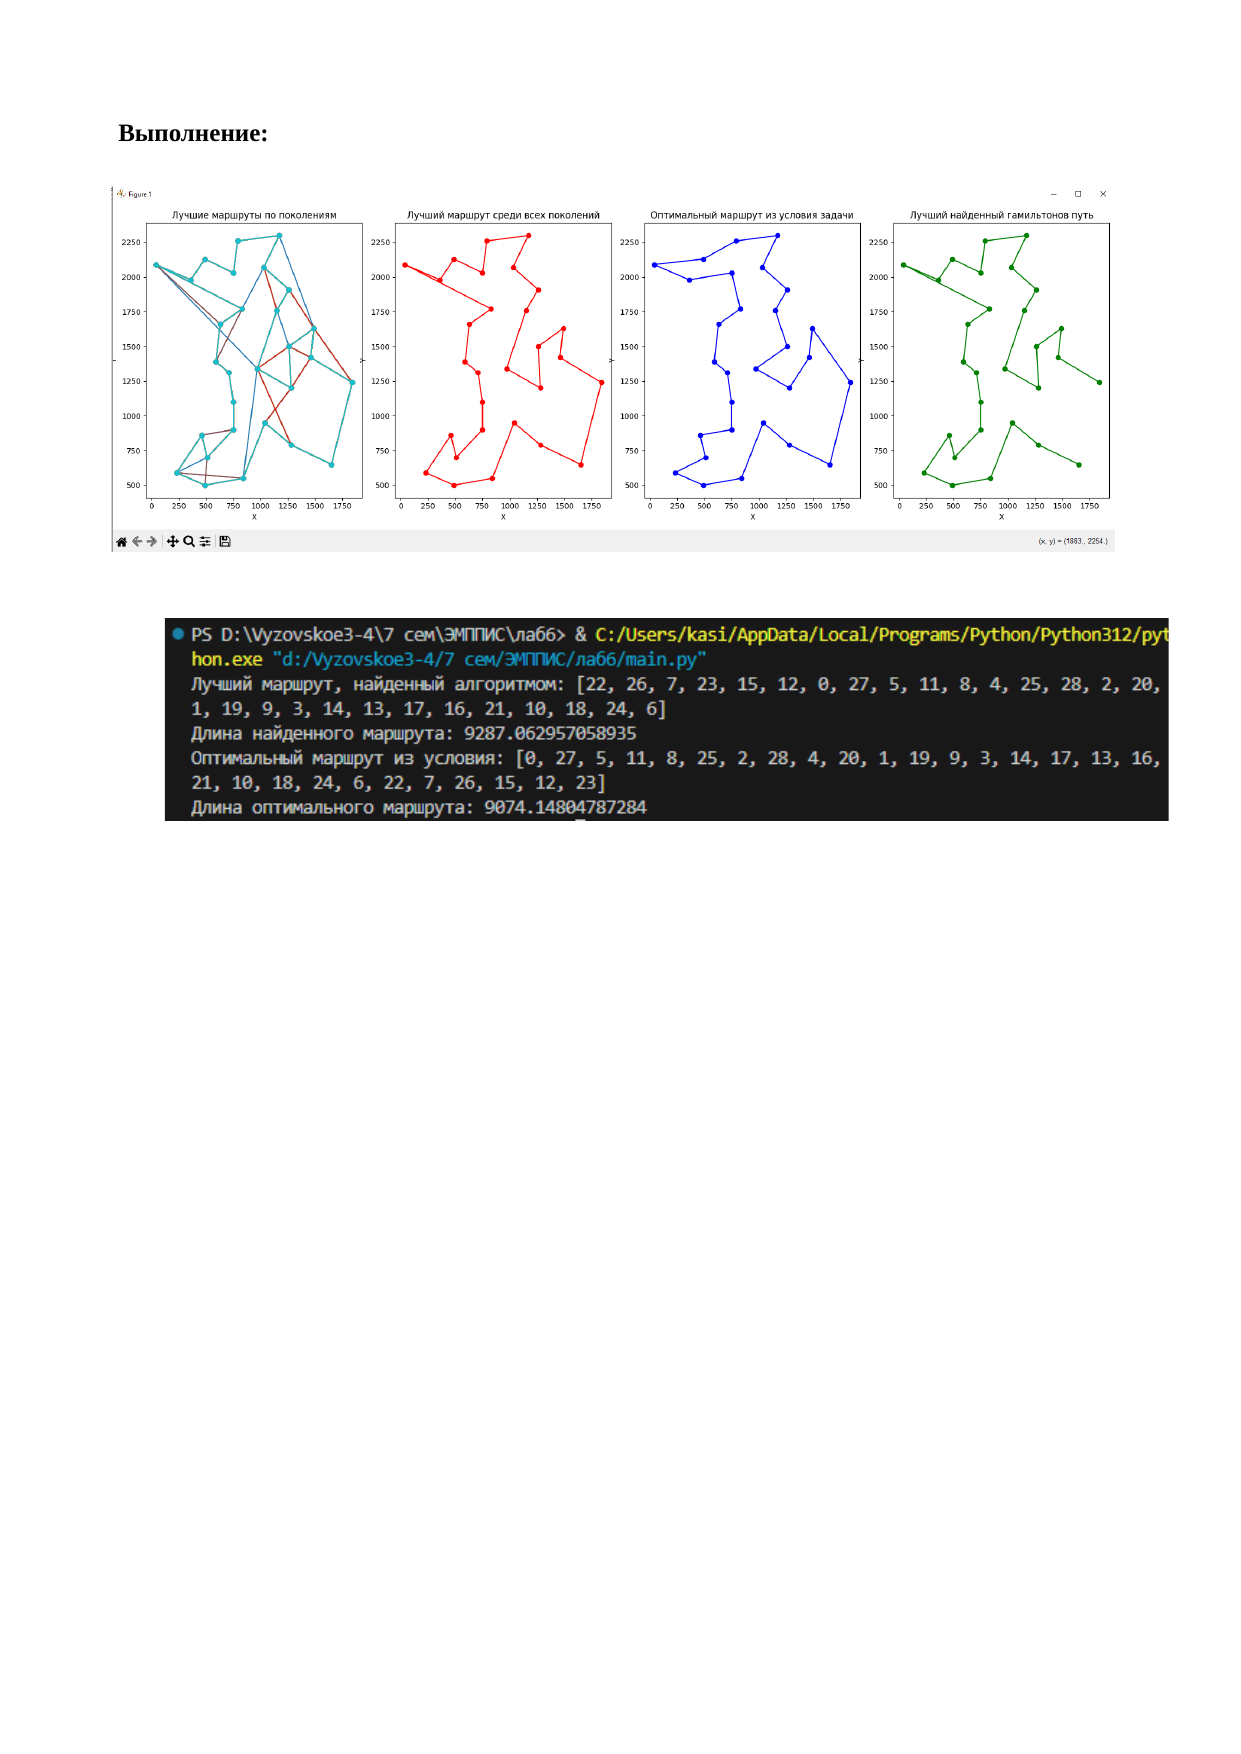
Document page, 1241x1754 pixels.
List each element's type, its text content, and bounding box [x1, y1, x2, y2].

text Выполнение: [118, 118, 1122, 147]
picture [164, 618, 1169, 821]
picture [111, 186, 1115, 552]
